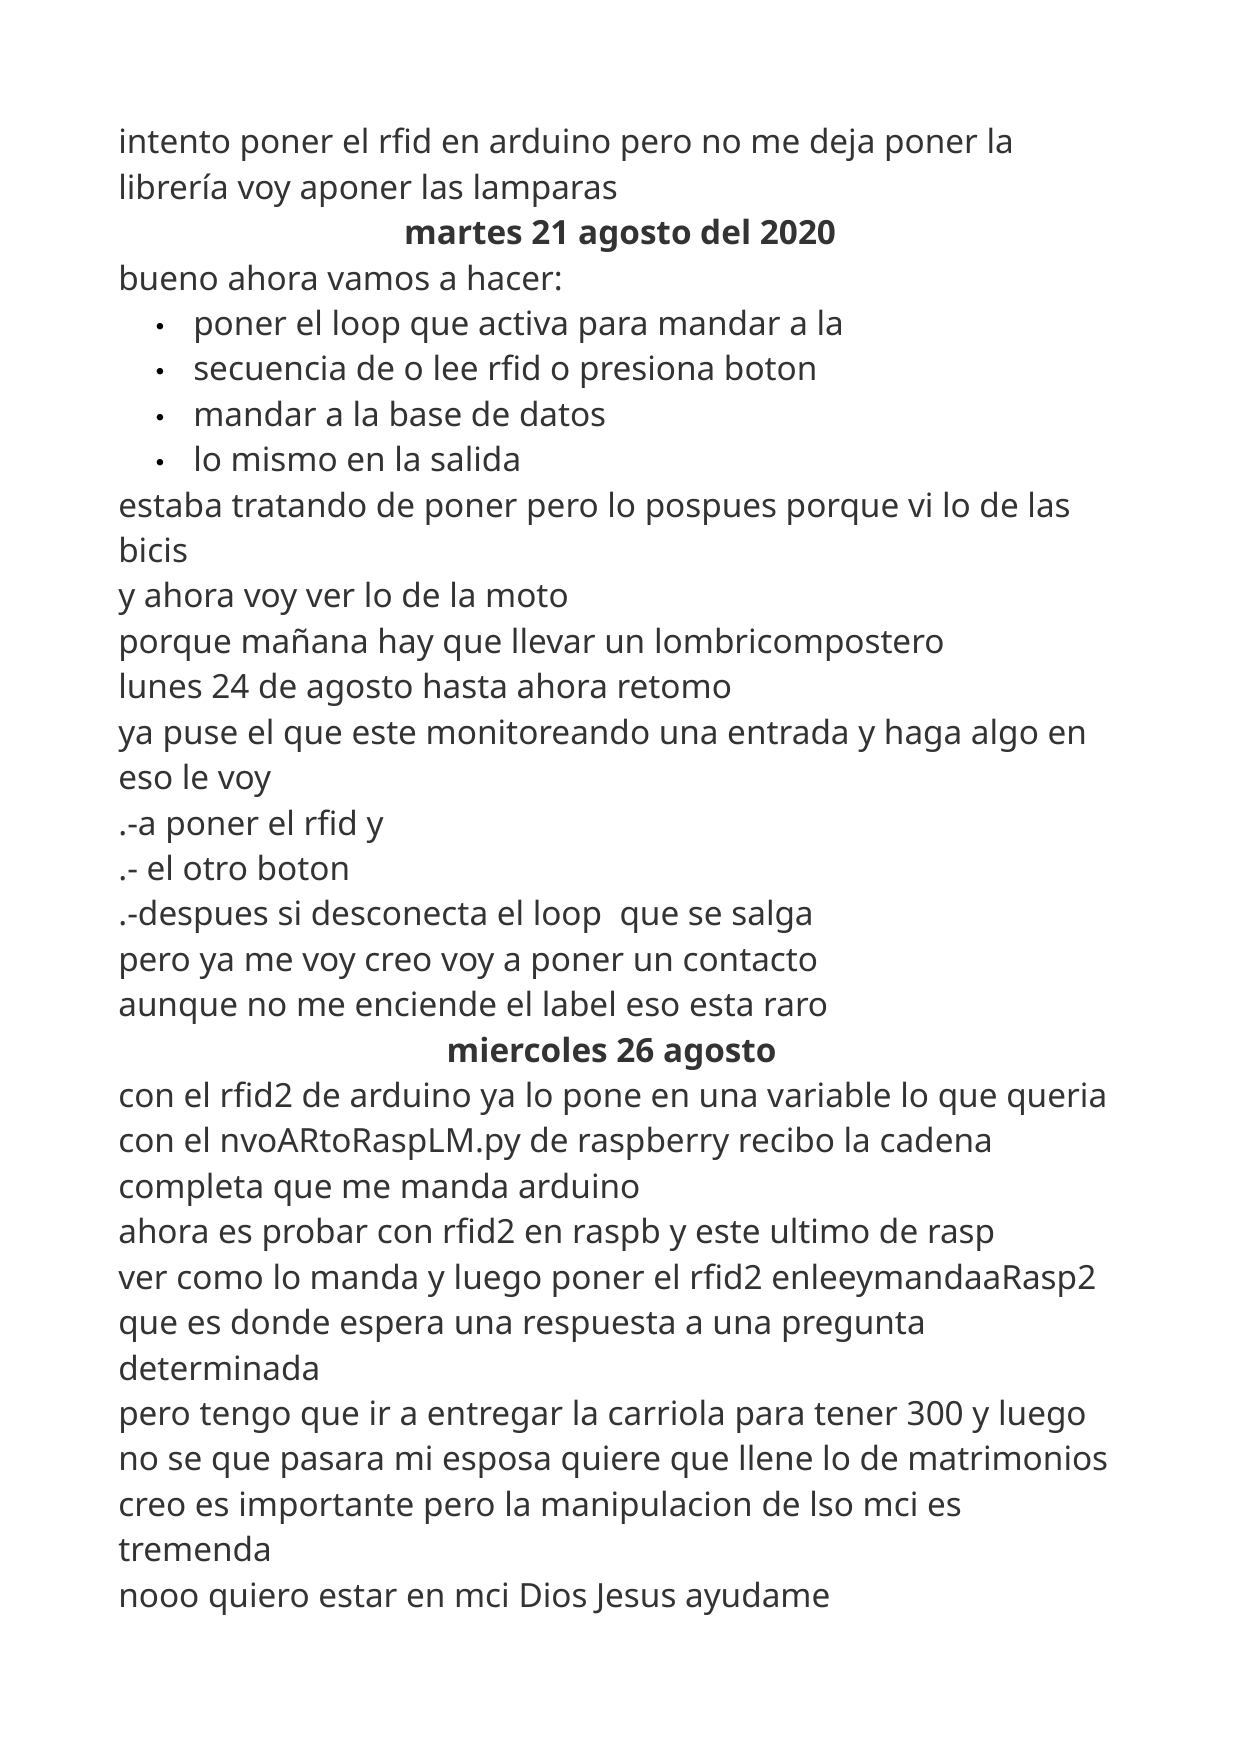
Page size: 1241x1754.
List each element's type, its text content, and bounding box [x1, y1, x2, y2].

text martes 21 agosto del 2020 [118, 209, 1122, 254]
text con el rfid2 de arduino ya lo pone en una variable lo que queria [118, 1072, 1122, 1117]
text ahora es probar con rfid2 en raspb y este ultimo de rasp [118, 1208, 1122, 1253]
list poner el loop que activa para mandar a la [156, 300, 1122, 345]
list mandar a la base de datos [156, 391, 1122, 436]
text .-a poner el rfid y [118, 799, 1122, 845]
text intento poner el rfid en arduino pero no me deja poner la librería voy aponer las lamparas [118, 118, 1122, 209]
text pero ya me voy creo voy a poner un contacto [118, 936, 1122, 981]
text bueno ahora vamos a hacer: [118, 254, 1122, 300]
list secuencia de o lee rfid o presiona boton [156, 345, 1122, 391]
text con el nvoARtoRaspLM.py de raspberry recibo la cadena completa que me manda arduino [118, 1117, 1122, 1208]
list lo mismo en la salida [156, 436, 1122, 481]
text lunes 24 de agosto hasta ahora retomo [118, 663, 1122, 708]
text .-despues si desconecta el loop que se salga [118, 890, 1122, 936]
text miercoles 26 agosto [118, 1026, 1122, 1072]
text pero tengo que ir a entregar la carriola para tener 300 y luego no se que pasara mi esposa quiere que llene lo de matrimonios creo es importante pero la manipulacion de lso mci es tremenda [118, 1390, 1122, 1571]
text y ahora voy ver lo de la moto [118, 572, 1122, 618]
text porque mañana hay que llevar un lombricompostero [118, 618, 1122, 663]
text estaba tratando de poner pero lo pospues porque vi lo de las bicis [118, 481, 1122, 572]
text .- el otro boton [118, 845, 1122, 890]
text ver como lo manda y luego poner el rfid2 enleeymandaaRasp2 que es donde espera una respuesta a una pregunta determinada [118, 1253, 1122, 1390]
text nooo quiero estar en mci Dios Jesus ayudame [118, 1571, 1122, 1617]
text ya puse el que este monitoreando una entrada y haga algo en eso le voy [118, 708, 1122, 799]
text aunque no me enciende el label eso esta raro [118, 981, 1122, 1026]
